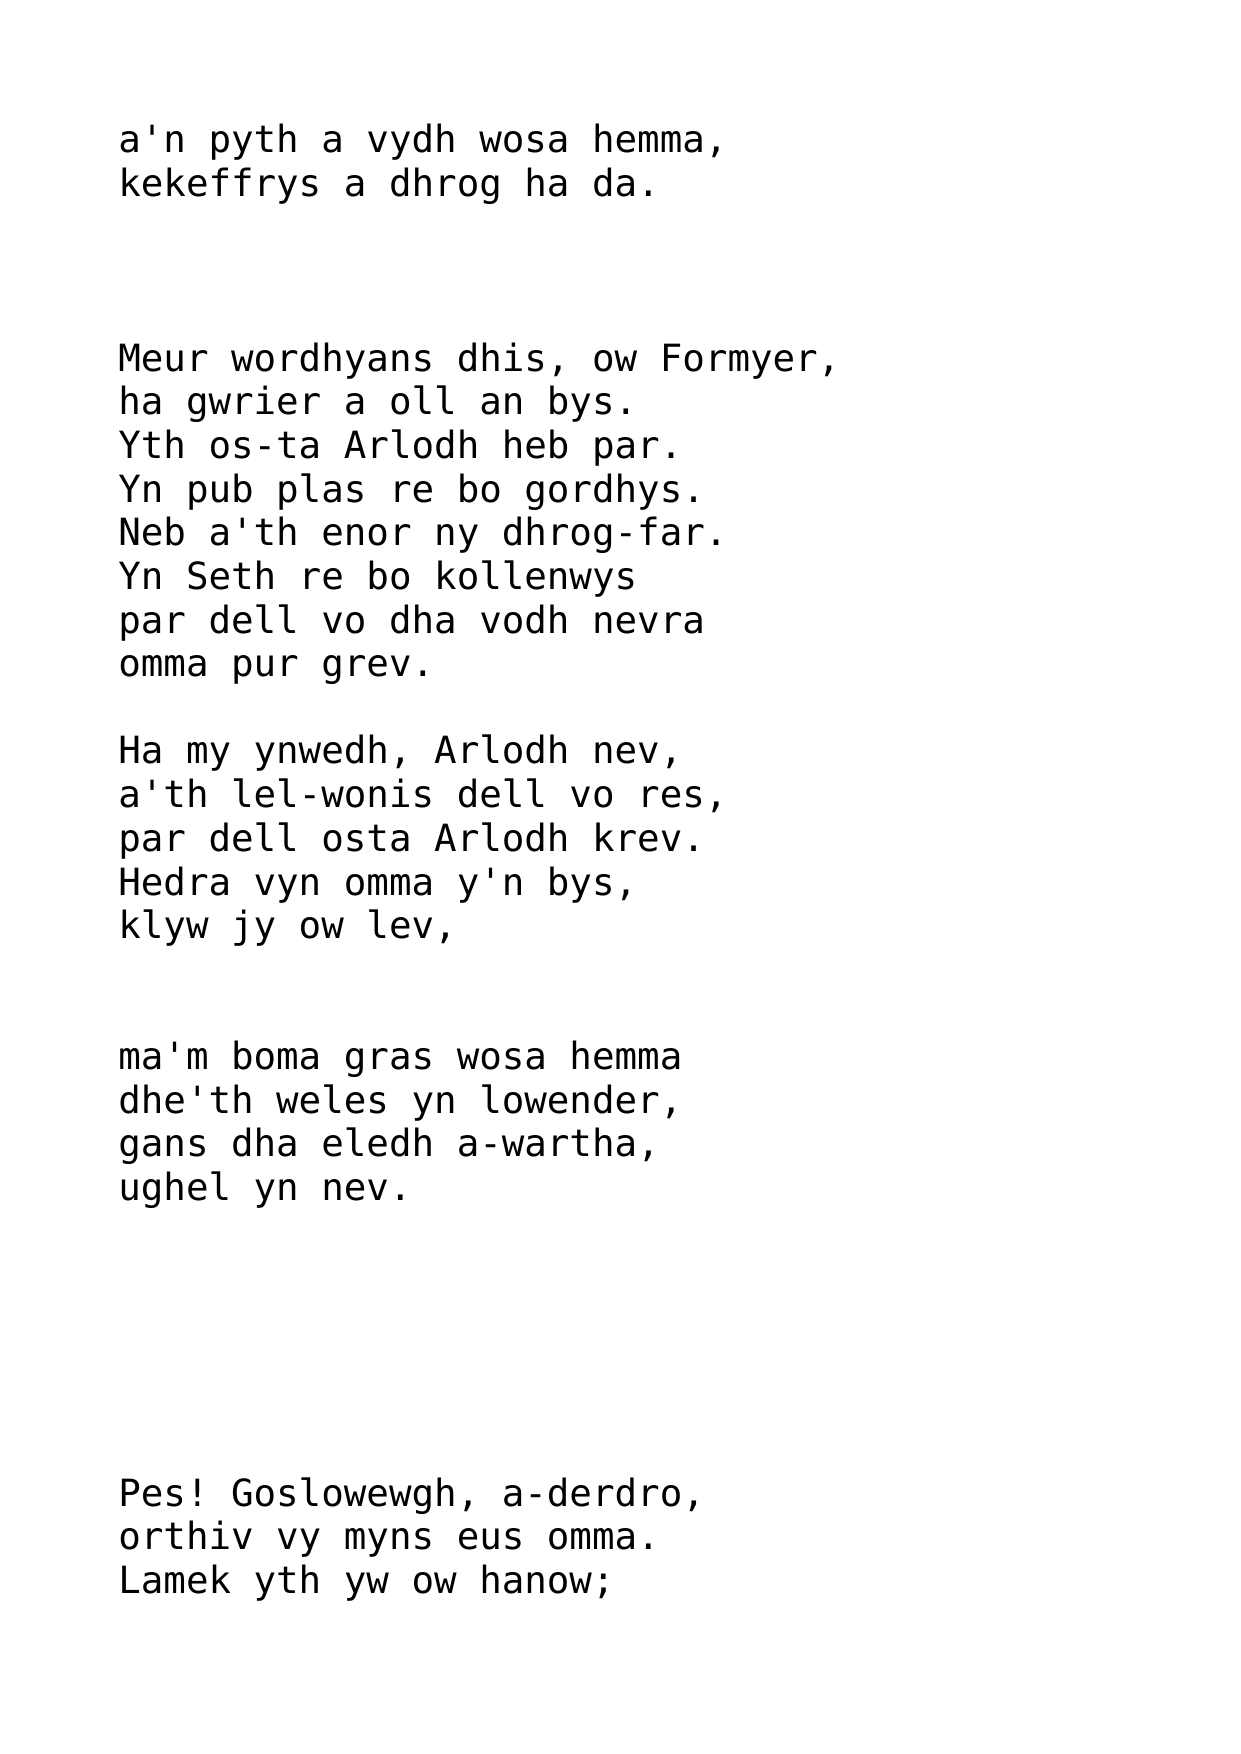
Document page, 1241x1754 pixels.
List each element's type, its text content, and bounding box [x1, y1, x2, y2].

text Lamek yth yw ow hanow; [118, 1558, 1122, 1602]
text gans dha eledh a-wartha, [118, 1122, 1122, 1166]
text Meur wordhyans dhis, ow Formyer, [118, 336, 1122, 380]
text ma'm boma gras wosa hemma [118, 1035, 1122, 1078]
text Yn pub plas re bo gordhys. [118, 467, 1122, 511]
text klyw jy ow lev, [118, 904, 1122, 947]
text dhe'th weles yn lowender, [118, 1078, 1122, 1122]
text ughel yn nev. [118, 1166, 1122, 1209]
text Hedra vyn omma y'n bys, [118, 860, 1122, 904]
text Pes! Goslowewgh, a-derdro, [118, 1471, 1122, 1515]
text par dell osta Arlodh krev. [118, 816, 1122, 860]
text omma pur grev. [118, 642, 1122, 686]
text Yn Seth re bo kollenwys [118, 554, 1122, 598]
text Neb a'th enor ny dhrog-far. [118, 511, 1122, 554]
text orthiv vy myns eus omma. [118, 1515, 1122, 1558]
text a'n pyth a vydh wosa hemma, [118, 118, 1122, 162]
text Yth os-ta Arlodh heb par. [118, 424, 1122, 467]
text par dell vo dha vodh nevra [118, 598, 1122, 642]
text ha gwrier a oll an bys. [118, 380, 1122, 424]
text a'th lel-wonis dell vo res, [118, 773, 1122, 816]
text Ha my ynwedh, Arlodh nev, [118, 729, 1122, 773]
text kekeffrys a dhrog ha da. [118, 162, 1122, 205]
